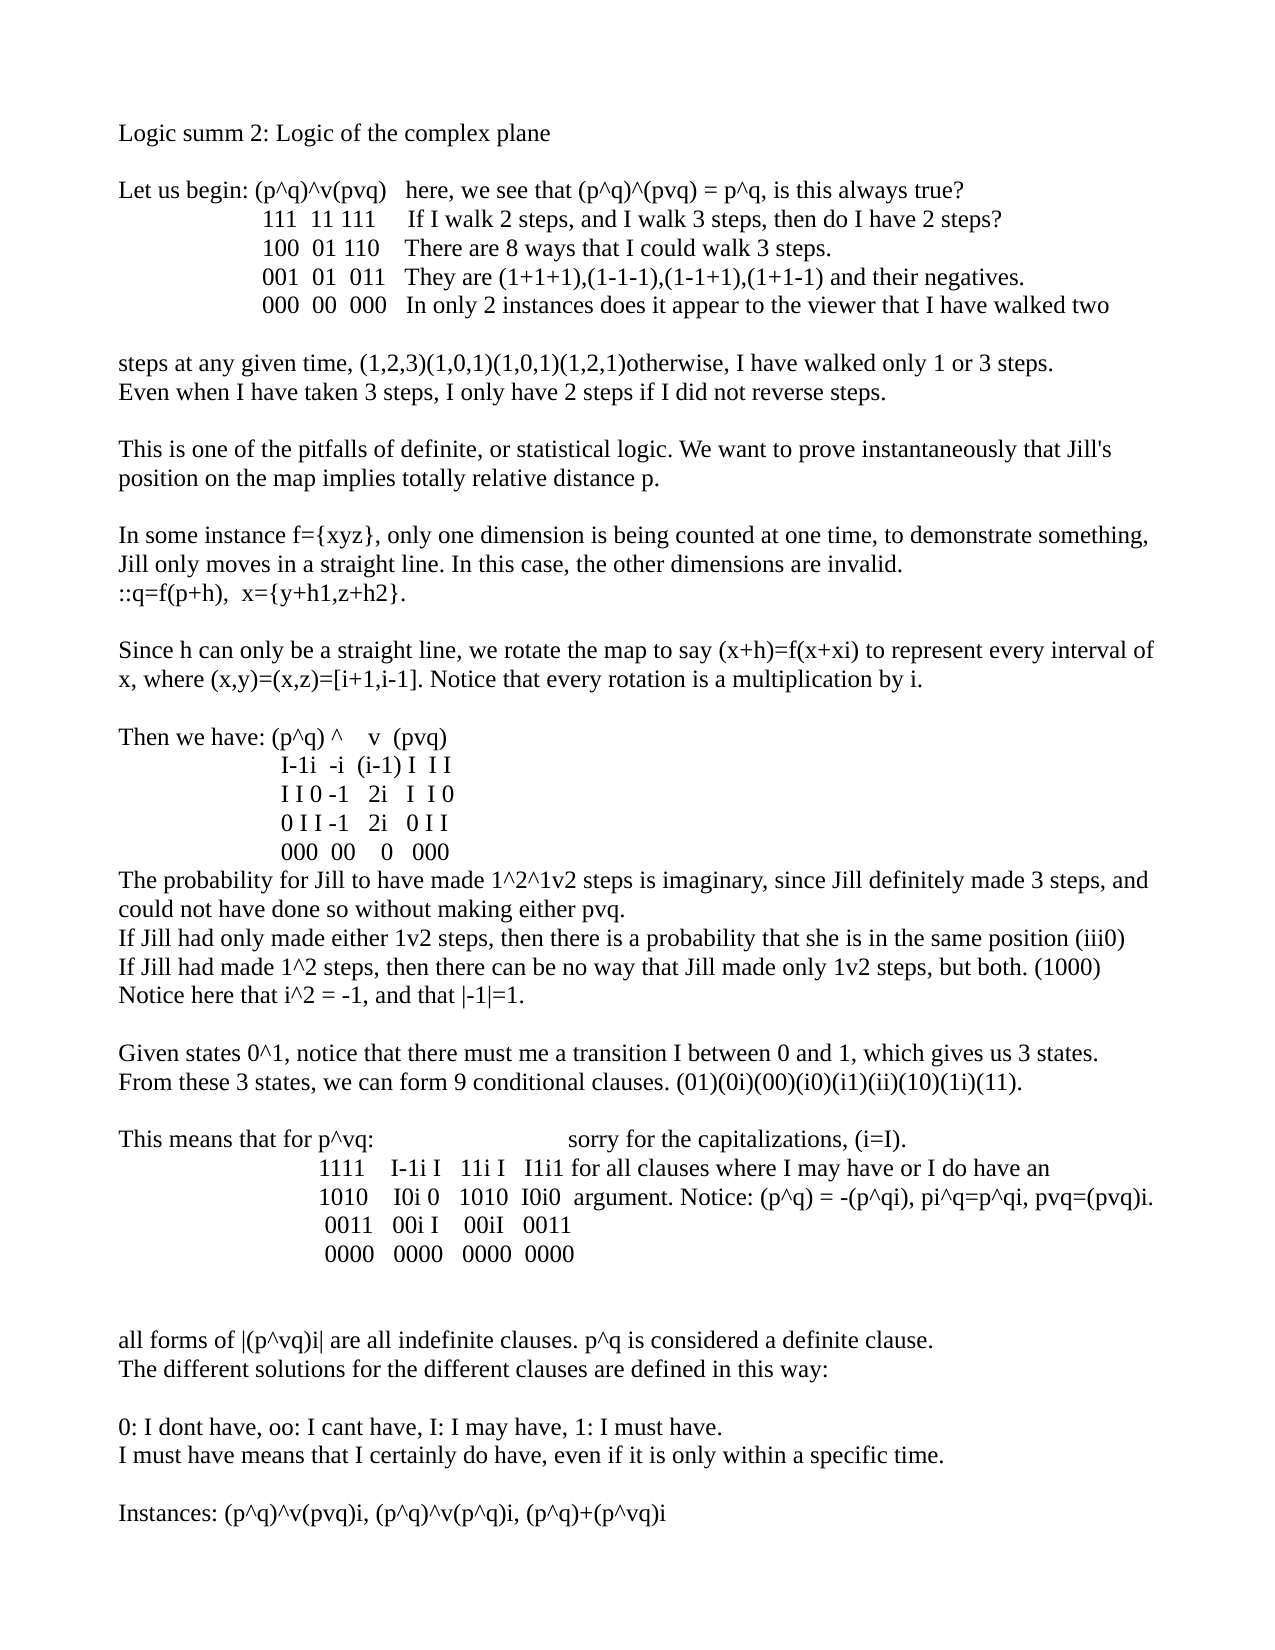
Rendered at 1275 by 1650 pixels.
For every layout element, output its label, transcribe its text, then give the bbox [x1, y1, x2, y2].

text all forms of |(p^vq)i| are all indefinite clauses. p^q is considered a definite clause. [118, 1326, 1157, 1354]
text Since h can only be a straight line, we rotate the map to say (x+h)=f(x+xi) to represent every interval of x, where (x,y)=(x,z)=[i+1,i-1]. Notice that every rotation is a multiplication by i. [118, 636, 1157, 693]
text 1010 I0i 0 1010 I0i0 argument. Notice: (p^q) = -(p^qi), pi^q=p^qi, pvq=(pvq)i. [118, 1182, 1157, 1211]
text 000 00 0 000 [118, 837, 1157, 866]
text 1111 I-1i I 11i I I1i1 for all clauses where I may have or I do have an [118, 1153, 1157, 1182]
text 111 11 111 If I walk 2 steps, and I walk 3 steps, then do I have 2 steps? [118, 204, 1157, 233]
text The probability for Jill to have made 1^2^1v2 steps is imaginary, since Jill definitely made 3 steps, and could not have done so without making either pvq. [118, 866, 1157, 923]
text Given states 0^1, notice that there must me a transition I between 0 and 1, which gives us 3 states. [118, 1038, 1157, 1067]
text steps at any given time, (1,2,3)(1,0,1)(1,0,1)(1,2,1)otherwise, I have walked only 1 or 3 steps. [118, 348, 1157, 377]
text 0011 00i I 00iI 0011 [118, 1211, 1157, 1239]
text If Jill had only made either 1v2 steps, then there is a probability that she is in the same position (iii0) [118, 923, 1157, 952]
text 0: I dont have, oo: I cant have, I: I may have, 1: I must have. [118, 1412, 1157, 1441]
text I must have means that I certainly do have, even if it is only within a specific time. [118, 1441, 1157, 1469]
text 000 00 000 In only 2 instances does it appear to the viewer that I have walked two [118, 291, 1157, 319]
text I-1i -i (i-1) I I I [118, 751, 1157, 779]
text 001 01 011 They are (1+1+1),(1-1-1),(1-1+1),(1+1-1) and their negatives. [118, 262, 1157, 291]
text Let us begin: (p^q)^v(pvq) here, we see that (p^q)^(pvq) = p^q, is this always true? [118, 176, 1157, 204]
text Then we have: (p^q) ^ v (pvq) [118, 722, 1157, 751]
text If Jill had made 1^2 steps, then there can be no way that Jill made only 1v2 steps, but both. (1000) [118, 952, 1157, 981]
text Notice here that i^2 = -1, and that |-1|=1. [118, 981, 1157, 1009]
text In some instance f={xyz}, only one dimension is being counted at one time, to demonstrate something, Jill only moves in a straight line. In this case, the other dimensions are invalid. [118, 521, 1157, 578]
text This is one of the pitfalls of definite, or statistical logic. We want to prove instantaneously that Jill's position on the map implies totally relative distance p. [118, 434, 1157, 492]
text ::q=f(p+h), x={y+h1,z+h2}. [118, 578, 1157, 607]
text From these 3 states, we can form 9 conditional clauses. (01)(0i)(00)(i0)(i1)(ii)(10)(1i)(11). [118, 1067, 1157, 1096]
text Even when I have taken 3 steps, I only have 2 steps if I did not reverse steps. [118, 377, 1157, 406]
text 0 I I -1 2i 0 I I [118, 808, 1157, 837]
text Instances: (p^q)^v(pvq)i, (p^q)^v(p^q)i, (p^q)+(p^vq)i [118, 1498, 1157, 1527]
text The different solutions for the different clauses are defined in this way: [118, 1354, 1157, 1383]
text This means that for p^vq: sorry for the capitalizations, (i=I). [118, 1124, 1157, 1153]
text 0000 0000 0000 0000 [118, 1239, 1157, 1268]
text Logic summ 2: Logic of the complex plane [118, 118, 1157, 147]
text I I 0 -1 2i I I 0 [118, 779, 1157, 808]
text 100 01 110 There are 8 ways that I could walk 3 steps. [118, 233, 1157, 262]
